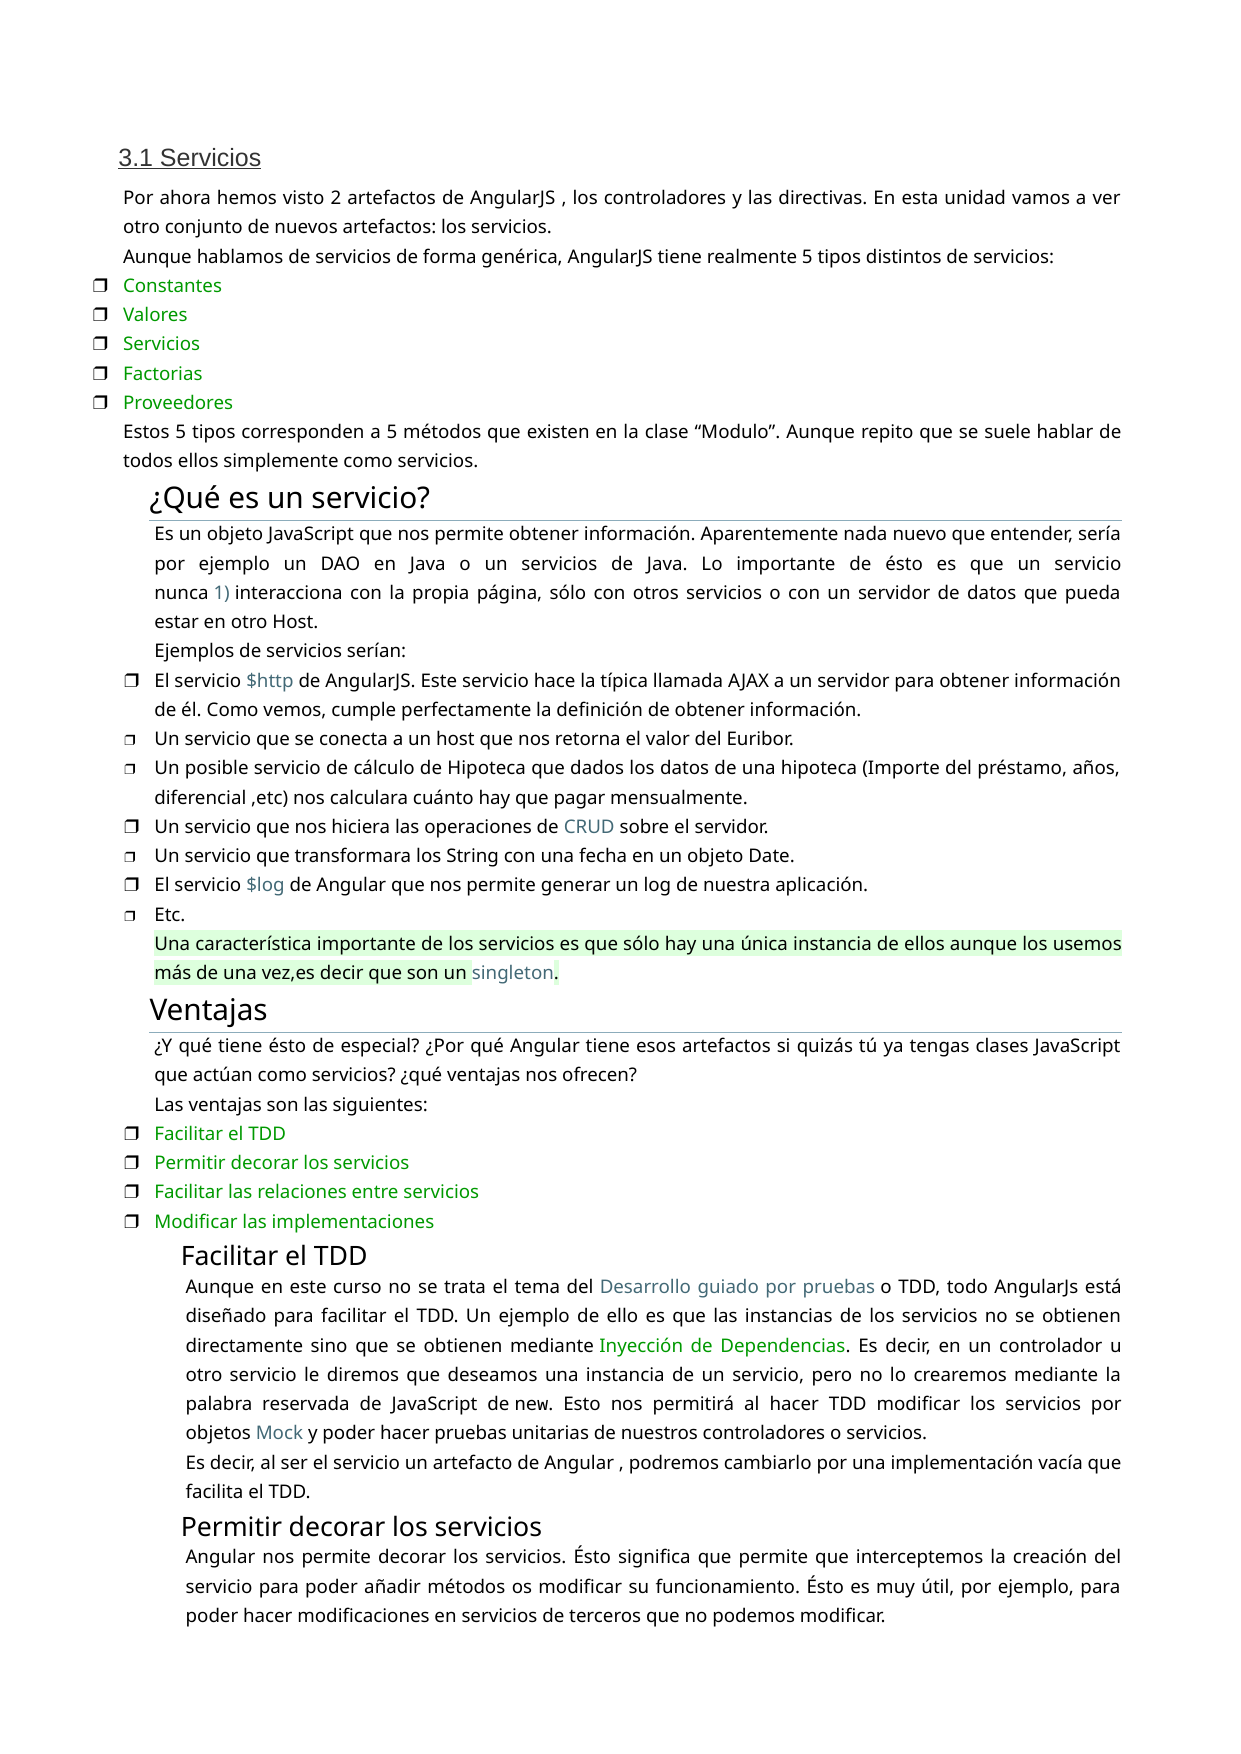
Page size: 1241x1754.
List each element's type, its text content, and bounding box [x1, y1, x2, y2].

list Un posible servicio de cálculo de Hipoteca que dados los datos de una hipoteca (Importe del préstamo, años, diferencial ,etc) nos calculara cuánto hay que pagar mensualmente. [154, 755, 1122, 809]
list Modificar las implementaciones [154, 1208, 1122, 1233]
list Valores [123, 301, 1122, 327]
list Un servicio que transformara los String con una fecha en un objeto Date. [154, 842, 1122, 868]
list Etc. [154, 901, 1122, 927]
text Aunque en este curso no se trata el tema del Desarrollo guiado por pruebas o TDD, todo AngularJs está diseñado para facilitar el TDD. Un ejemplo de ello es que las instancias de los servicios no se obtienen directamente sino que se obtienen mediante Inyección de Dependencias. Es decir, en un controlador u otro servicio le diremos que deseamos una instancia de un servicio, pero no lo crearemos mediante la palabra reservada de JavaScript de new. Esto nos permitirá al hacer TDD modificar los servicios por objetos Mock y poder hacer pruebas unitarias de nuestros controladores o servicios. [185, 1273, 1122, 1445]
list Un servicio que se conecta a un host que nos retorna el valor del Euribor. [154, 725, 1122, 751]
text ¿Y qué tiene ésto de especial? ¿Por qué Angular tiene esos artefactos si quizás tú ya tengas clases JavaScript que actúan como servicios? ¿qué ventajas nos ofrecen? [154, 1033, 1122, 1087]
list Servicios [123, 331, 1122, 356]
text Ejemplos de servicios serían: [154, 638, 1122, 663]
subtitle Permitir decorar los servicios [181, 1507, 1122, 1544]
list Constantes [123, 272, 1122, 298]
list Proveedores [123, 389, 1122, 415]
list El servicio $http de AngularJS. Este servicio hace la típica llamada AJAX a un servidor para obtener información de él. Como vemos, cumple perfectamente la definición de obtener información. [154, 667, 1122, 722]
text Aunque hablamos de servicios de forma genérica, AngularJS tiene realmente 5 tipos distintos de servicios: [123, 243, 1122, 268]
text Por ahora hemos visto 2 artefactos de AngularJS , los controladores y las directivas. En esta unidad vamos a ver otro conjunto de nuevos artefactos: los servicios. [123, 184, 1122, 239]
list Factorias [123, 360, 1122, 386]
list Facilitar el TDD [154, 1120, 1122, 1146]
list Permitir decorar los servicios [154, 1149, 1122, 1175]
list Facilitar las relaciones entre servicios [154, 1179, 1122, 1204]
text Una característica importante de los servicios es que sólo hay una única instancia de ellos aunque los usemos más de una vez,es decir que son un singleton. [154, 930, 1122, 985]
list Un servicio que nos hiciera las operaciones de CRUD sobre el servidor. [154, 813, 1122, 839]
list El servicio $log de Angular que nos permite generar un log de nuestra aplicación. [154, 872, 1122, 897]
subtitle Ventajas [149, 989, 1122, 1032]
subtitle 3.1 Servicios [118, 143, 1122, 172]
text Las ventajas son las siguientes: [154, 1091, 1122, 1116]
text Es un objeto JavaScript que nos permite obtener información. Aparentemente nada nuevo que entender, sería por ejemplo un DAO en Java o un servicios de Java. Lo importante de ésto es que un servicio nunca 1) interacciona con la propia página, sólo con otros servicios o con un servidor de datos que pueda estar en otro Host. [154, 521, 1122, 634]
text Angular nos permite decorar los servicios. Ésto significa que permite que interceptemos la creación del servicio para poder añadir métodos os modificar su funcionamiento. Ésto es muy útil, por ejemplo, para poder hacer modificaciones en servicios de terceros que no podemos modificar. [185, 1544, 1122, 1628]
subtitle Facilitar el TDD [181, 1237, 1122, 1273]
text Estos 5 tipos corresponden a 5 métodos que existen en la clase “Modulo”. Aunque repito que se suele hablar de todos ellos simplemente como servicios. [123, 418, 1122, 473]
subtitle ¿Qué es un servicio? [149, 477, 1122, 520]
text Es decir, al ser el servicio un artefacto de Angular , podremos cambiarlo por una implementación vacía que facilita el TDD. [185, 1449, 1122, 1504]
